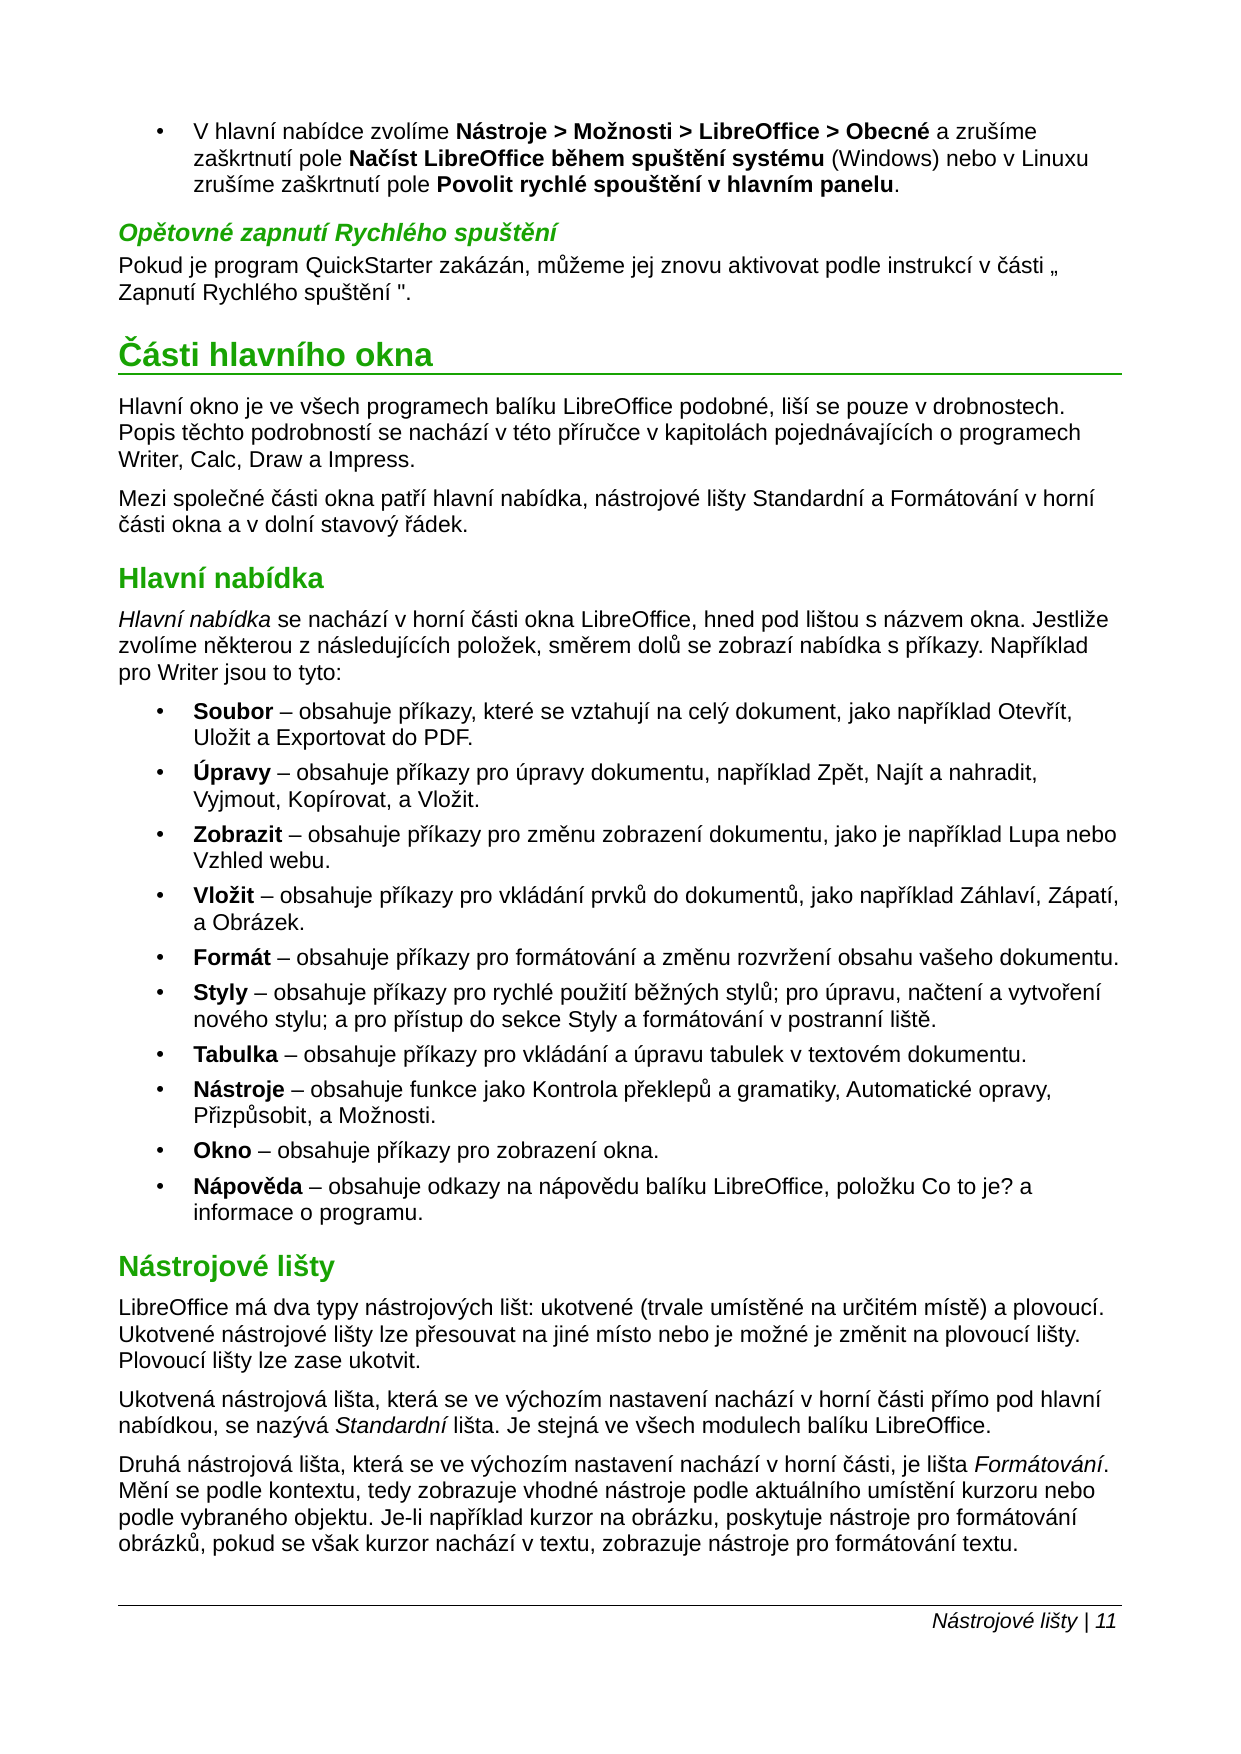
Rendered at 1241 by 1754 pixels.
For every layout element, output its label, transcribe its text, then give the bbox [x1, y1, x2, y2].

list V hlavní nabídce zvolíme Nástroje > Možnosti > LibreOffice > Obecné a zrušíme zaškrtnutí pole Načíst LibreOffice během spuštění systému (Windows) nebo v Linuxu zrušíme zaškrtnutí pole Povolit rychlé spouštění v hlavním panelu. [156, 118, 1122, 197]
subtitle Nástrojové lišty [118, 1249, 1122, 1283]
list Tabulka – obsahuje příkazy pro vkládání a úpravu tabulek v textovém dokumentu. [156, 1041, 1122, 1067]
list Nápověda – obsahuje odkazy na nápovědu balíku LibreOffice, položku Co to je? a informace o programu. [156, 1173, 1122, 1225]
text Pokud je program QuickStarter zakázán, můžeme jej znovu aktivovat podle instrukcí v části „ Aktivace programu QuickStarter ". [118, 252, 1122, 305]
list Styly – obsahuje příkazy pro rychlé použití běžných stylů; pro úpravu, načtení a vytvoření nového stylu; a pro přístup do sekce Styly a formátování v postranní liště. [156, 979, 1122, 1032]
text Mezi společné části okna patří hlavní nabídka, nástrojové lišty Standardní a Formátování v horní části okna a v dolní stavový řádek. [118, 484, 1122, 537]
text LibreOffice má dva typy nástrojových lišt: ukotvené (trvale umístěné na určitém místě) a plovoucí. Ukotvené nástrojové lišty lze přesouvat na jiné místo nebo je možné je změnit na plovoucí lišty. Plovoucí lišty lze zase ukotvit. [118, 1294, 1122, 1373]
text Druhá nástrojová lišta, která se ve výchozím nastavení nachází v horní části, je lišta Formátování. Mění se podle kontextu, tedy zobrazuje vhodné nástroje podle aktuálního umístění kurzoru nebo podle vybraného objektu. Je-li například kurzor na obrázku, poskytuje nástroje pro formátování obrázků, pokud se však kurzor nachází v textu, zobrazuje nástroje pro formátování textu. [118, 1451, 1122, 1557]
list Vložit – obsahuje příkazy pro vkládání prvků do dokumentů, jako například Záhlaví, Zápatí, a Obrázek. [156, 882, 1122, 935]
list Úpravy – obsahuje příkazy pro úpravy dokumentu, například Zpět, Najít a nahradit, Vyjmout, Kopírovat, a Vložit. [156, 759, 1122, 812]
list Formát – obsahuje příkazy pro formátování a změnu rozvržení obsahu vašeho dokumentu. [156, 944, 1122, 970]
subtitle Opětovné zapnutí Rychlého spuštění [118, 218, 1122, 247]
list Soubor – obsahuje příkazy, které se vztahují na celý dokument, jako například Otevřít, Uložit a Exportovat do PDF. [156, 698, 1122, 750]
subtitle Hlavní nabídka [118, 561, 1122, 594]
list Zobrazit – obsahuje příkazy pro změnu zobrazení dokumentu, jako je například Lupa nebo Vzhled webu. [156, 821, 1122, 873]
subtitle Části hlavního okna [118, 335, 1122, 373]
text Hlavní okno je ve všech programech balíku LibreOffice podobné, liší se pouze v drobnostech. Popis těchto podrobností se nachází v této příručce v kapitolách pojednávajících o programech Writer, Calc, Draw a Impress. [118, 393, 1122, 472]
text Hlavní nabídka se nachází v horní části okna LibreOffice, hned pod lištou s názvem okna. Jestliže zvolíme některou z následujících položek, směrem dolů se zobrazí nabídka s příkazy. Například pro Writer jsou to tyto: [118, 606, 1122, 685]
list Okno – obsahuje příkazy pro zobrazení okna. [156, 1137, 1122, 1164]
list Nástroje – obsahuje funkce jako Kontrola překlepů a gramatiky, Automatické opravy, Přizpůsobit, a Možnosti. [156, 1076, 1122, 1129]
text Ukotvená nástrojová lišta, která se ve výchozím nastavení nachází v horní části přímo pod hlavní nabídkou, se nazývá Standardní lišta. Je stejná ve všech modulech balíku LibreOffice. [118, 1386, 1122, 1439]
